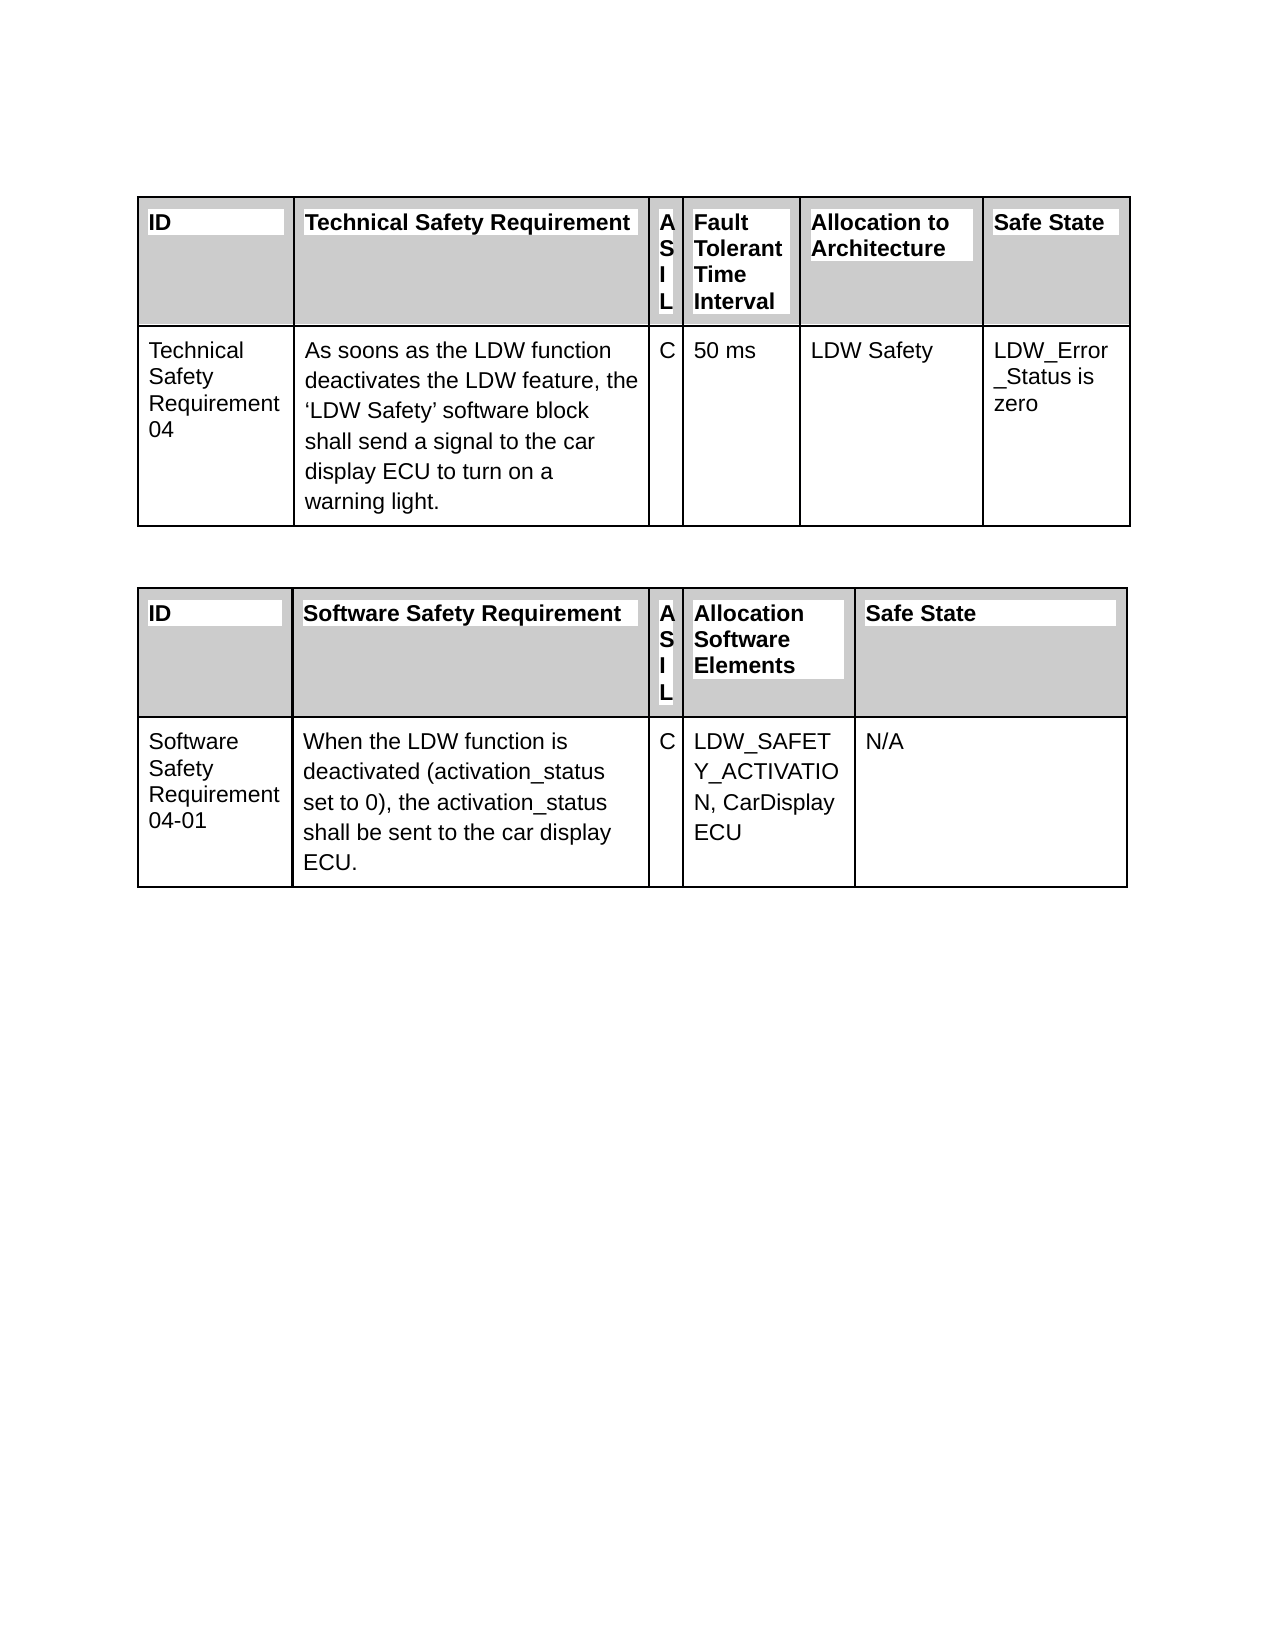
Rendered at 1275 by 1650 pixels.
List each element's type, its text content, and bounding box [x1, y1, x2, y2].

table_cell Software Safety Requirement 04-01 [139, 718, 291, 886]
table_cell Technical Safety Requirement 04 [139, 327, 293, 525]
table_cell 50 ms [684, 327, 799, 525]
table_header Safe State [984, 198, 1129, 324]
table_header Software Safety Requirement [294, 589, 648, 716]
table_header ASIL [650, 589, 682, 716]
table_header Allocation to Architecture [801, 198, 982, 324]
table_cell N/A [856, 718, 1126, 886]
table_header ID [139, 589, 291, 716]
table_header Technical Safety Requirement [295, 198, 648, 324]
table_header Allocation Software Elements [684, 589, 854, 716]
table_cell LDW_SAFETY_ACTIVATION, CarDisplay ECU [684, 718, 854, 886]
table_cell LDW Safety [801, 327, 982, 525]
table_header Safe State [856, 589, 1126, 716]
table_header Fault Tolerant Time Interval [684, 198, 799, 324]
table_cell LDW_Error_Status is zero [984, 327, 1129, 525]
table_header ID [139, 198, 293, 324]
table_cell C [650, 718, 682, 886]
table_header ASIL [650, 198, 682, 324]
table_cell As soons as the LDW function deactivates the LDW feature, the ‘LDW Safety’ software block shall send a signal to the car display ECU to turn on a warning light. [295, 327, 648, 525]
table_cell When the LDW function is deactivated (activation_status set to 0), the activation_status shall be sent to the car display ECU. [294, 718, 648, 886]
table_cell C [650, 327, 682, 525]
